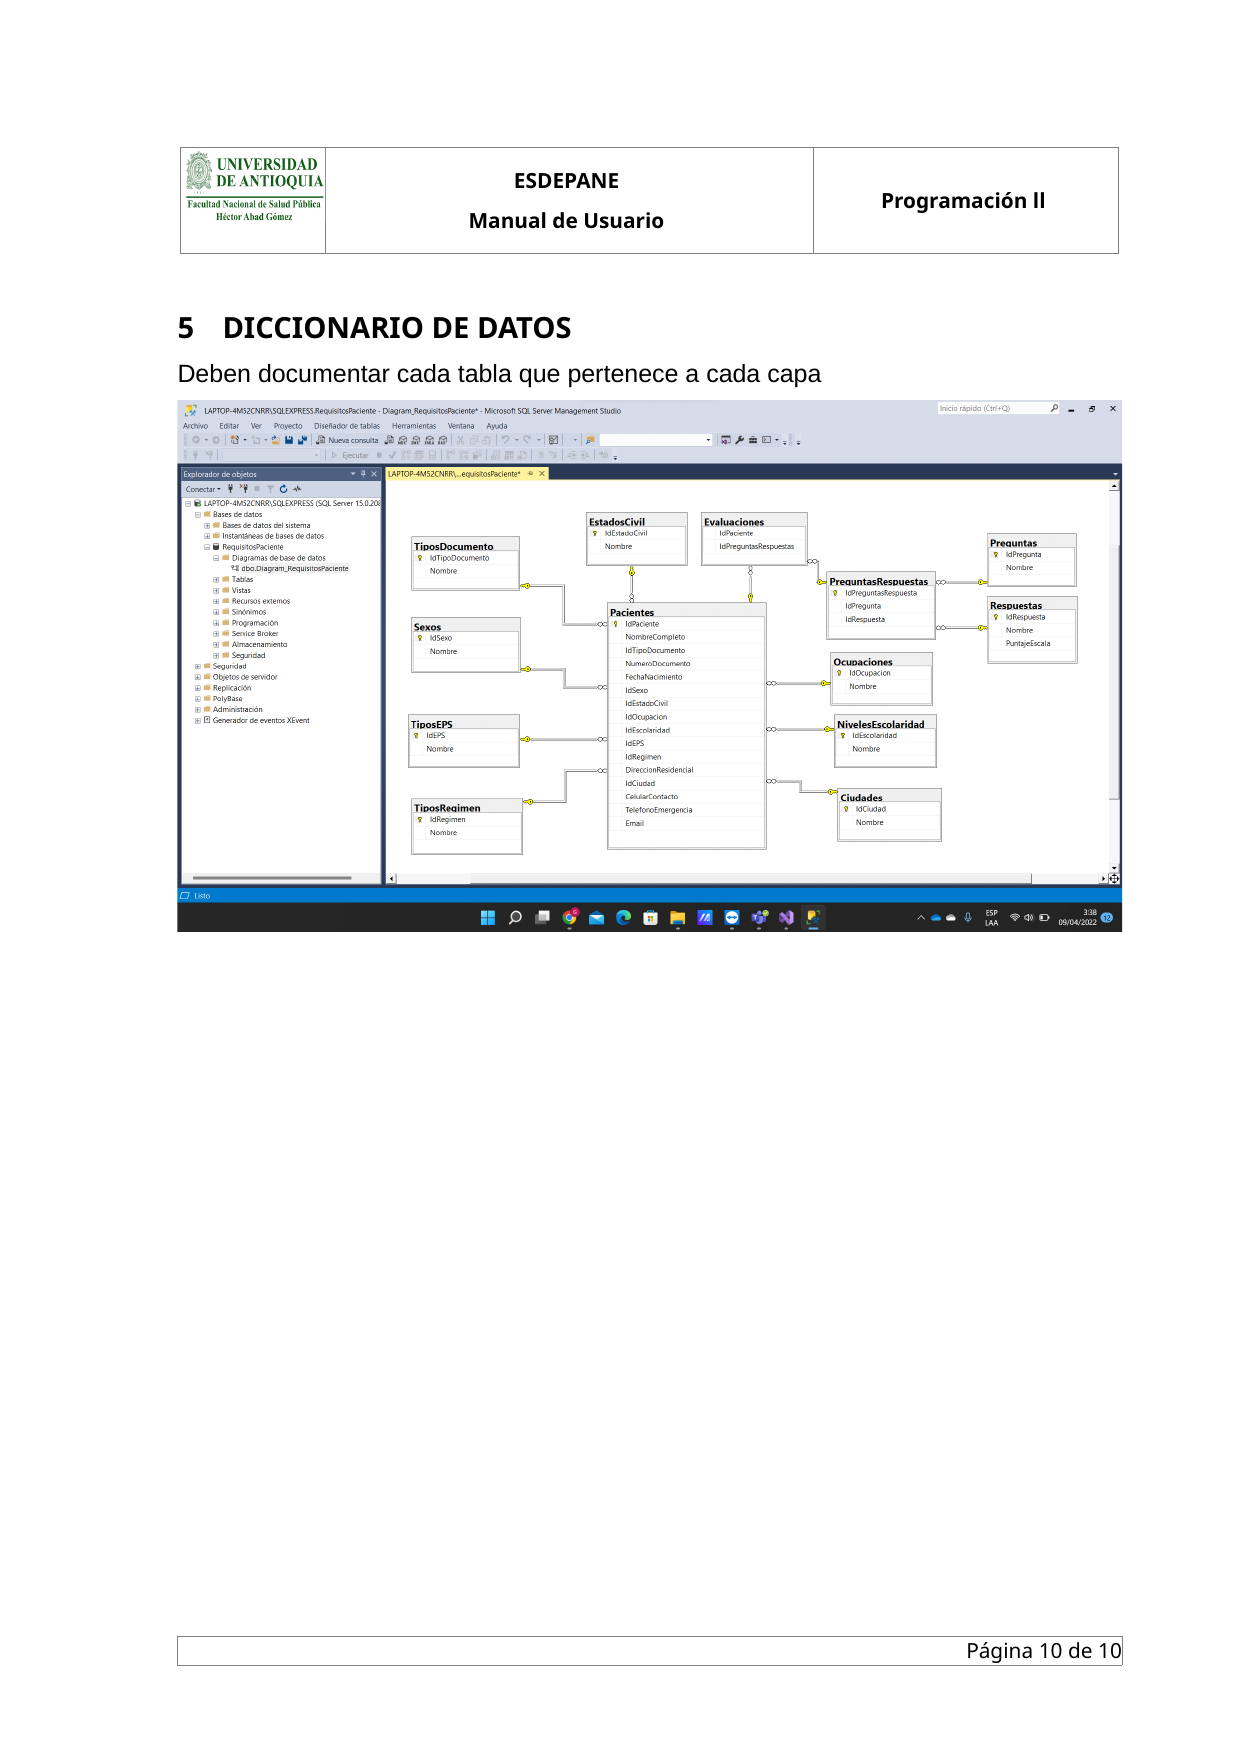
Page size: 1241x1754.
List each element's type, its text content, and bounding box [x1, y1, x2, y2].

subtitle DICCIONARIO DE DATOS [177, 307, 1122, 347]
text Deben documentar cada tabla que pertenece a cada capa [177, 359, 1122, 388]
